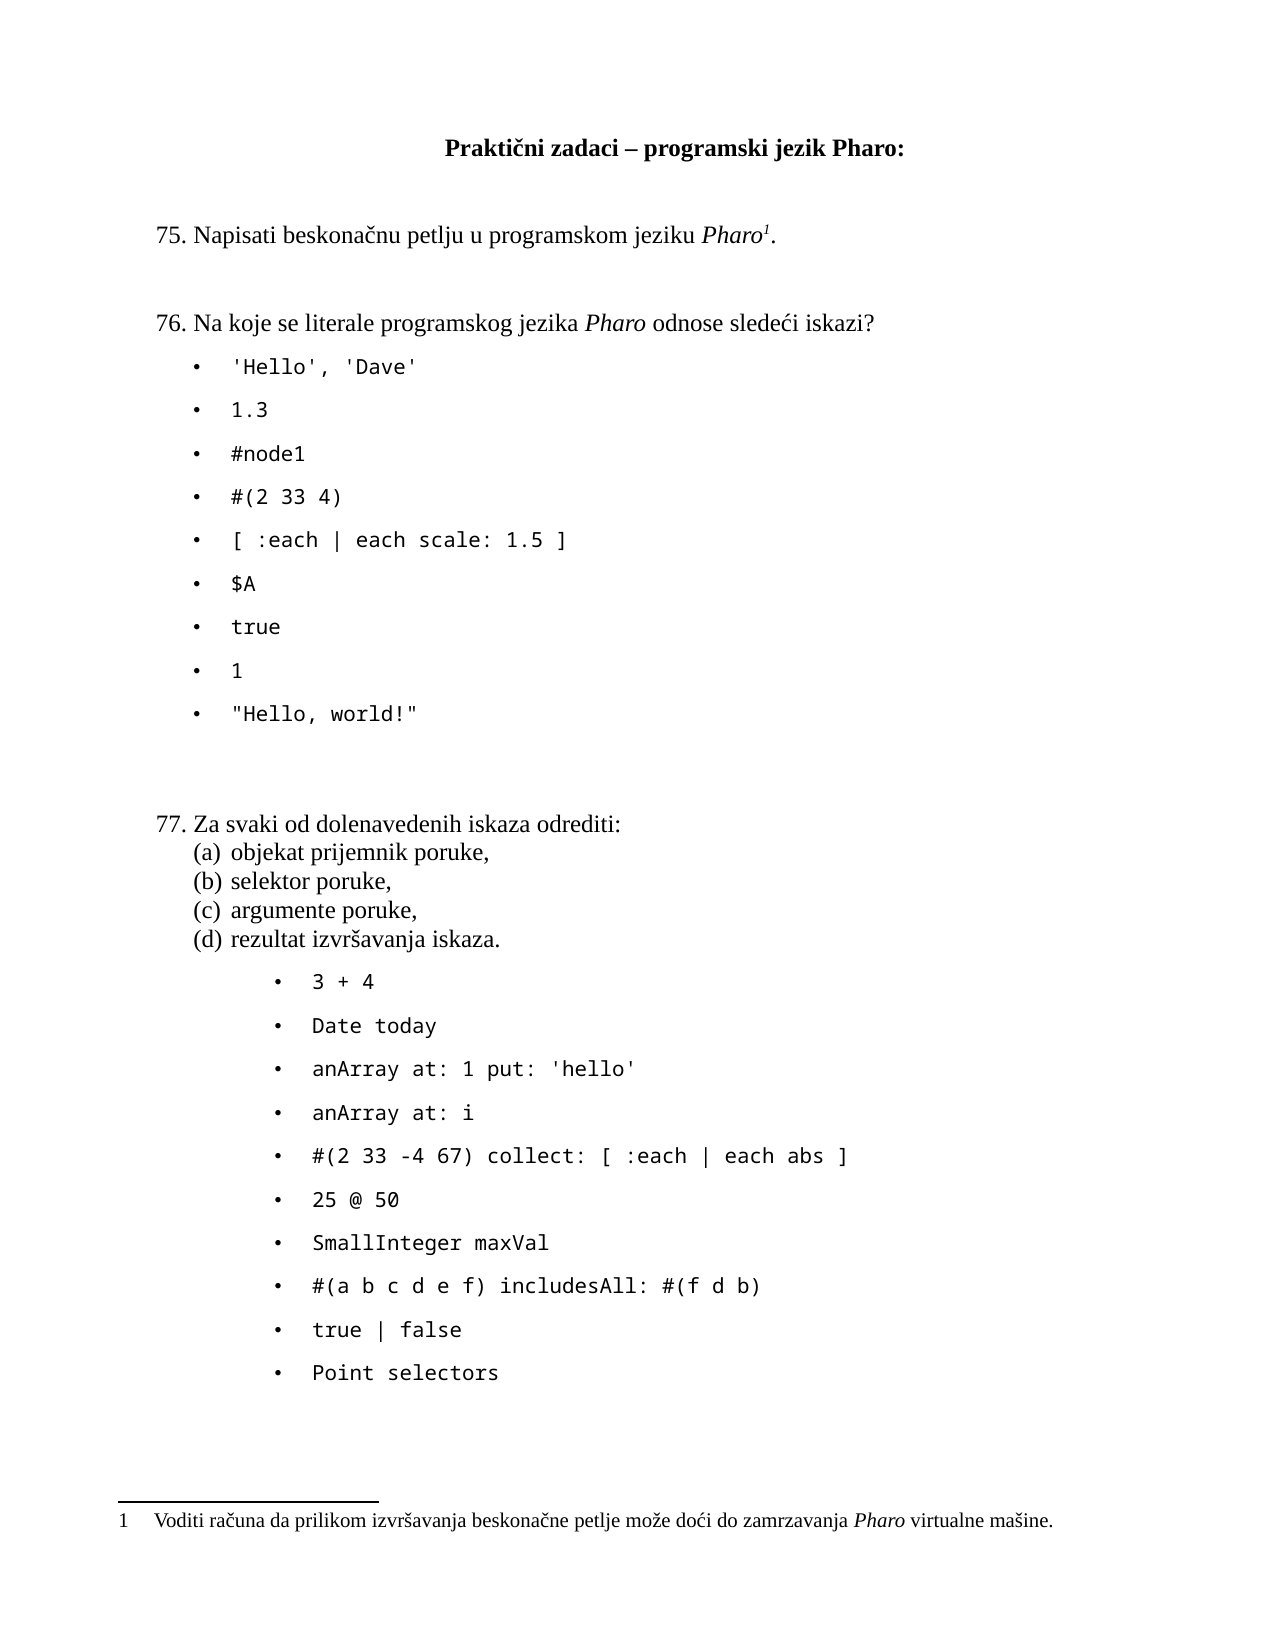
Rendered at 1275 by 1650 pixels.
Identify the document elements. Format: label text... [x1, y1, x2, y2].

list 1 [193, 656, 1157, 684]
list objekat prijemnik poruke, [193, 837, 1157, 866]
list true | false [274, 1315, 1157, 1343]
list anArray at: i [274, 1098, 1157, 1126]
list Date today [274, 1011, 1157, 1039]
list Na koje se literale programskog jezika Pharo odnose sledeći iskazi? [156, 308, 1157, 337]
list #node1 [193, 439, 1157, 467]
list Praktični zadaci – programski jezik Pharo: [156, 133, 1157, 162]
list true [193, 612, 1157, 641]
list #(2 33 -4 67) collect: [ :each | each abs ] [274, 1141, 1157, 1170]
list Voditi računa da prilikom izvršavanja beskonačne petlje može doći do zamrzavanja Pharo virtualne mašine. [118, 1508, 1157, 1532]
list $A [193, 569, 1157, 597]
list 25 @ 50 [274, 1185, 1157, 1213]
list Za svaki od dolenavedenih iskaza odrediti: [156, 809, 1157, 837]
list rezultat izvršavanja iskaza. [193, 924, 1157, 952]
list selektor poruke, [193, 866, 1157, 895]
list 1.3 [193, 395, 1157, 424]
list "Hello, world!" [193, 699, 1157, 728]
list #(a b c d e f) includesAll: #(f d b) [274, 1272, 1157, 1300]
list argumente poruke, [193, 895, 1157, 924]
list 'Hello', 'Dave' [193, 352, 1157, 380]
list Point selectors [274, 1358, 1157, 1387]
list [ :each | each scale: 1.5 ] [193, 526, 1157, 554]
list 3 + 4 [274, 967, 1157, 996]
list anArray at: 1 put: 'hello' [274, 1054, 1157, 1083]
list Napisati beskonačnu petlju u programskom jeziku Pharo. [156, 221, 1157, 249]
list SmallInteger maxVal [274, 1228, 1157, 1257]
list #(2 33 4) [193, 482, 1157, 511]
